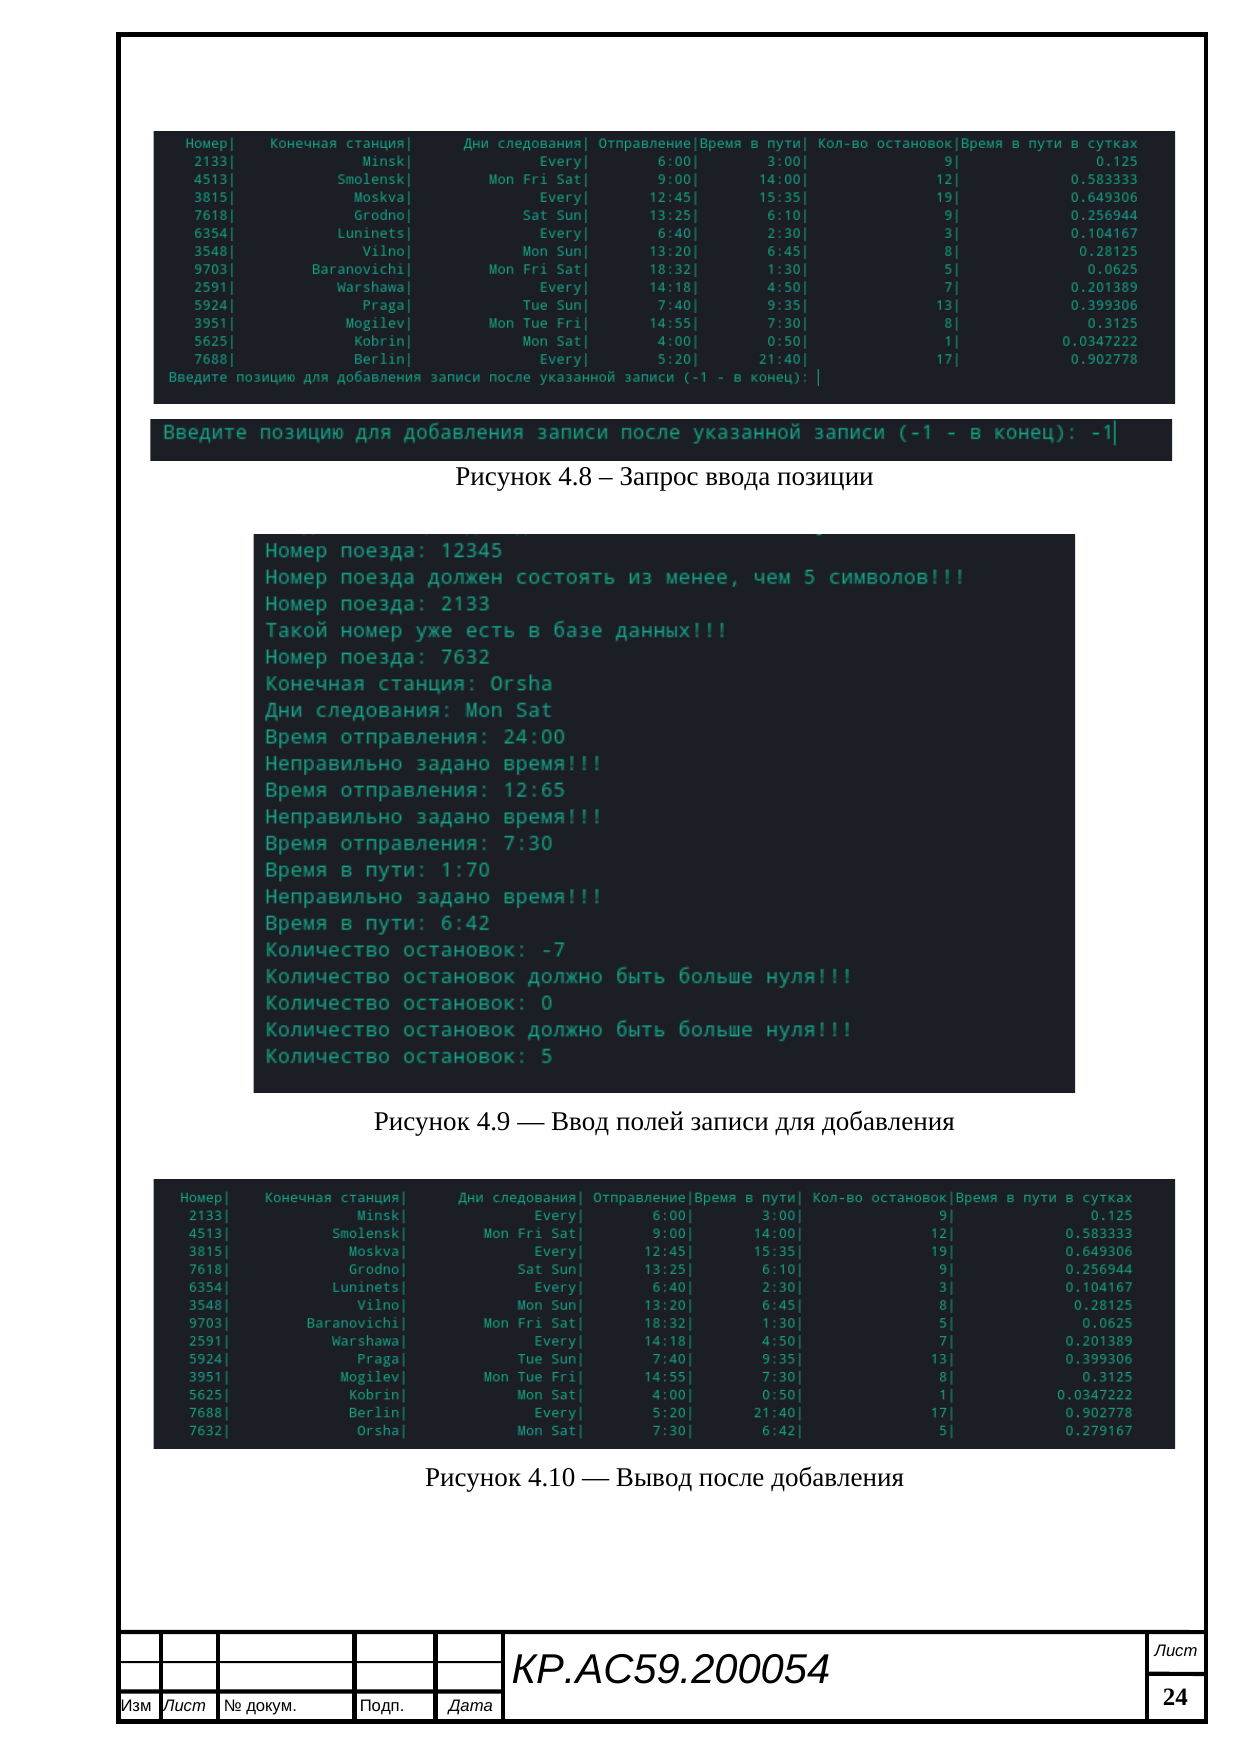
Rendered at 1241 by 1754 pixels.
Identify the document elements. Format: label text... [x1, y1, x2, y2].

picture [153, 131, 1176, 404]
text Рисунок 4.10 — Вывод после добавления [153, 1449, 1175, 1492]
text Рисунок 4.8 – Запрос ввода позиции [153, 404, 1175, 491]
picture [150, 419, 1173, 461]
text Рисунок 4.9 — Ввод полей записи для добавления [153, 535, 1175, 1136]
picture [253, 534, 1076, 1093]
picture [153, 1179, 1176, 1449]
